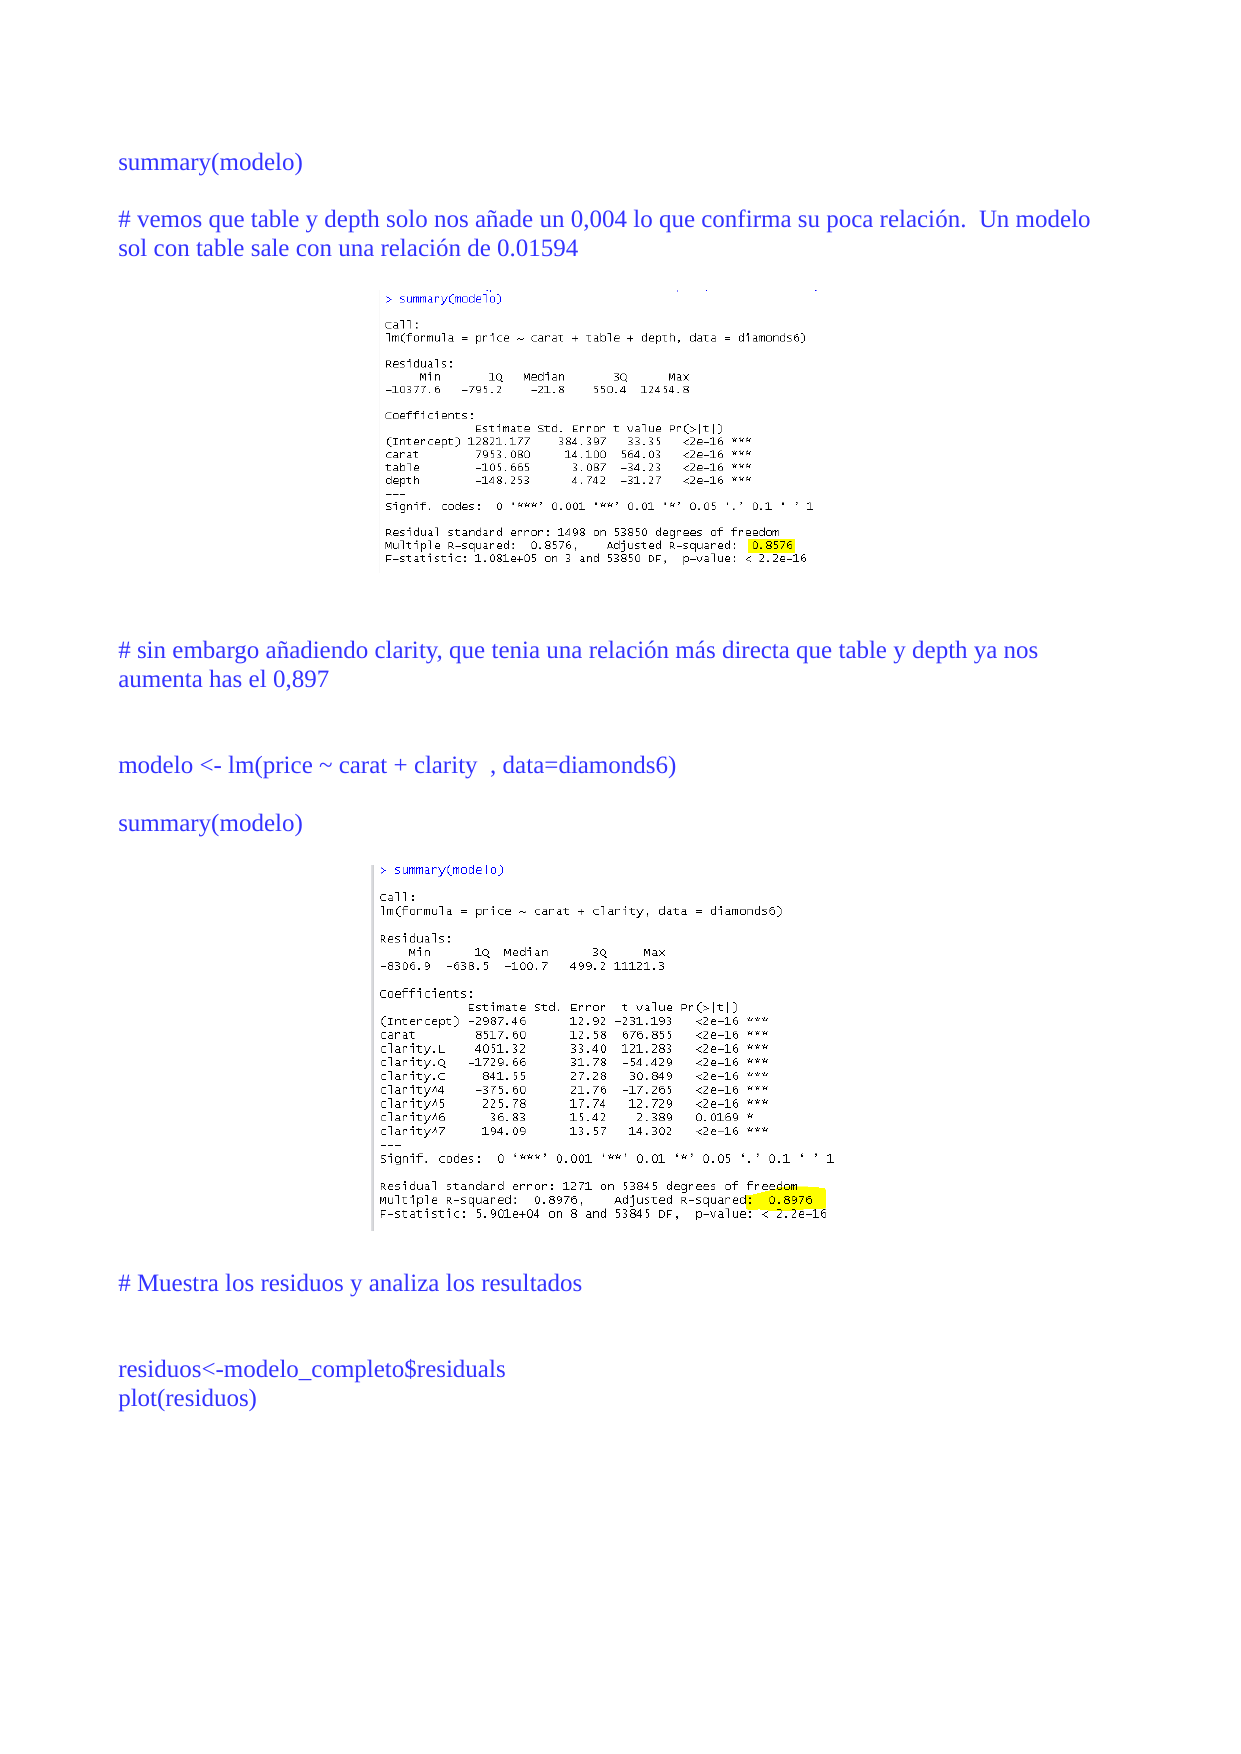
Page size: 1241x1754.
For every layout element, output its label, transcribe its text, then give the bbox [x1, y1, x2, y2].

text summary(modelo) [118, 147, 1122, 176]
text plot(residuos) [118, 1383, 1122, 1412]
text summary(modelo) [118, 808, 1122, 837]
text modelo <- lm(price ~ carat + clarity , data=diamonds6) [118, 751, 1122, 779]
text # vemos que table y depth solo nos añade un 0,004 lo que confirma su poca relación. Un modelo sol con table sale con una relación de 0.01594 [118, 204, 1122, 262]
text # sin embargo añadiendo clarity, que tenia una relación más directa que table y depth ya nos aumenta has el 0,897 [118, 636, 1122, 693]
picture [371, 865, 870, 1231]
picture [379, 290, 861, 573]
text # Muestra los residuos y analiza los resultados [118, 1268, 1122, 1297]
text residuos<-modelo_completo$residuals [118, 1354, 1122, 1383]
